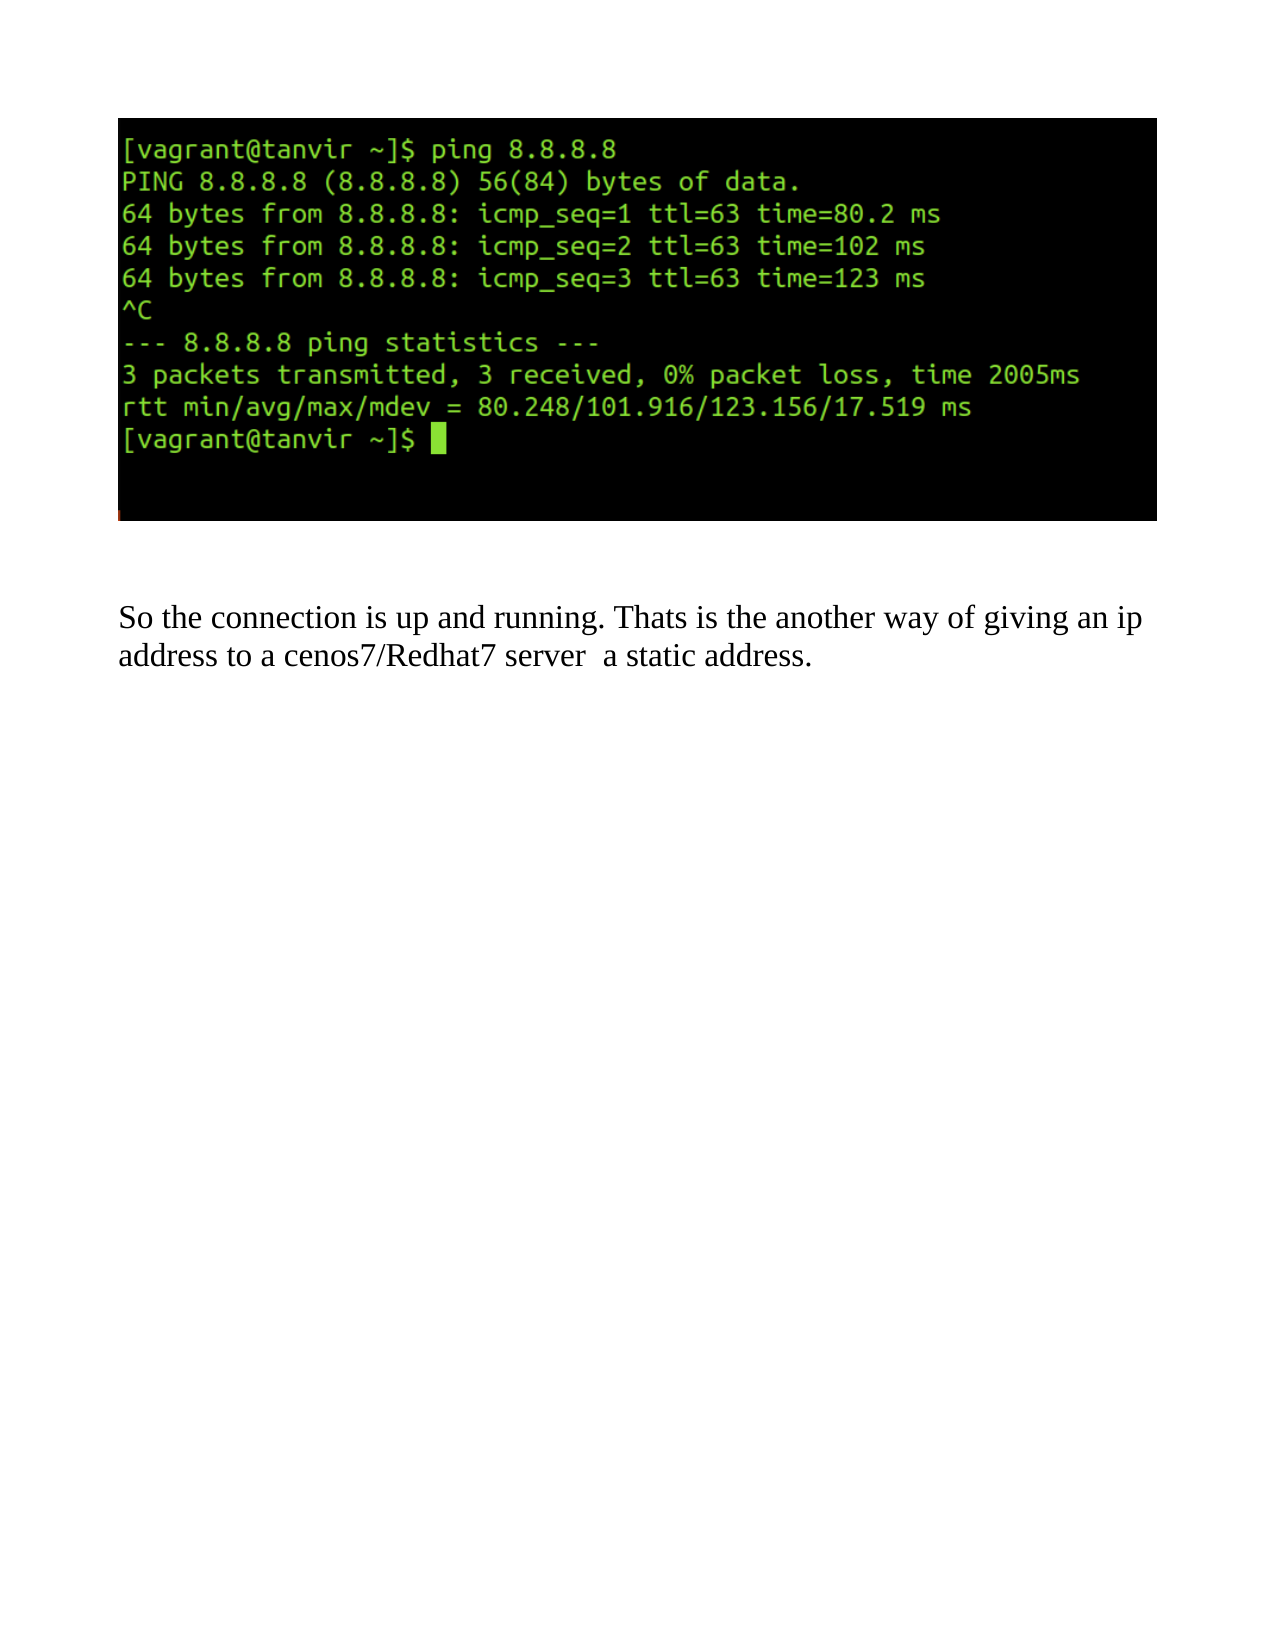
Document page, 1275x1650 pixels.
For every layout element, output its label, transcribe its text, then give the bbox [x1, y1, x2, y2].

picture [118, 118, 1157, 521]
text So the connection is up and running. Thats is the another way of giving an ip address to a cenos7/Redhat7 server a static address. [118, 597, 1157, 673]
